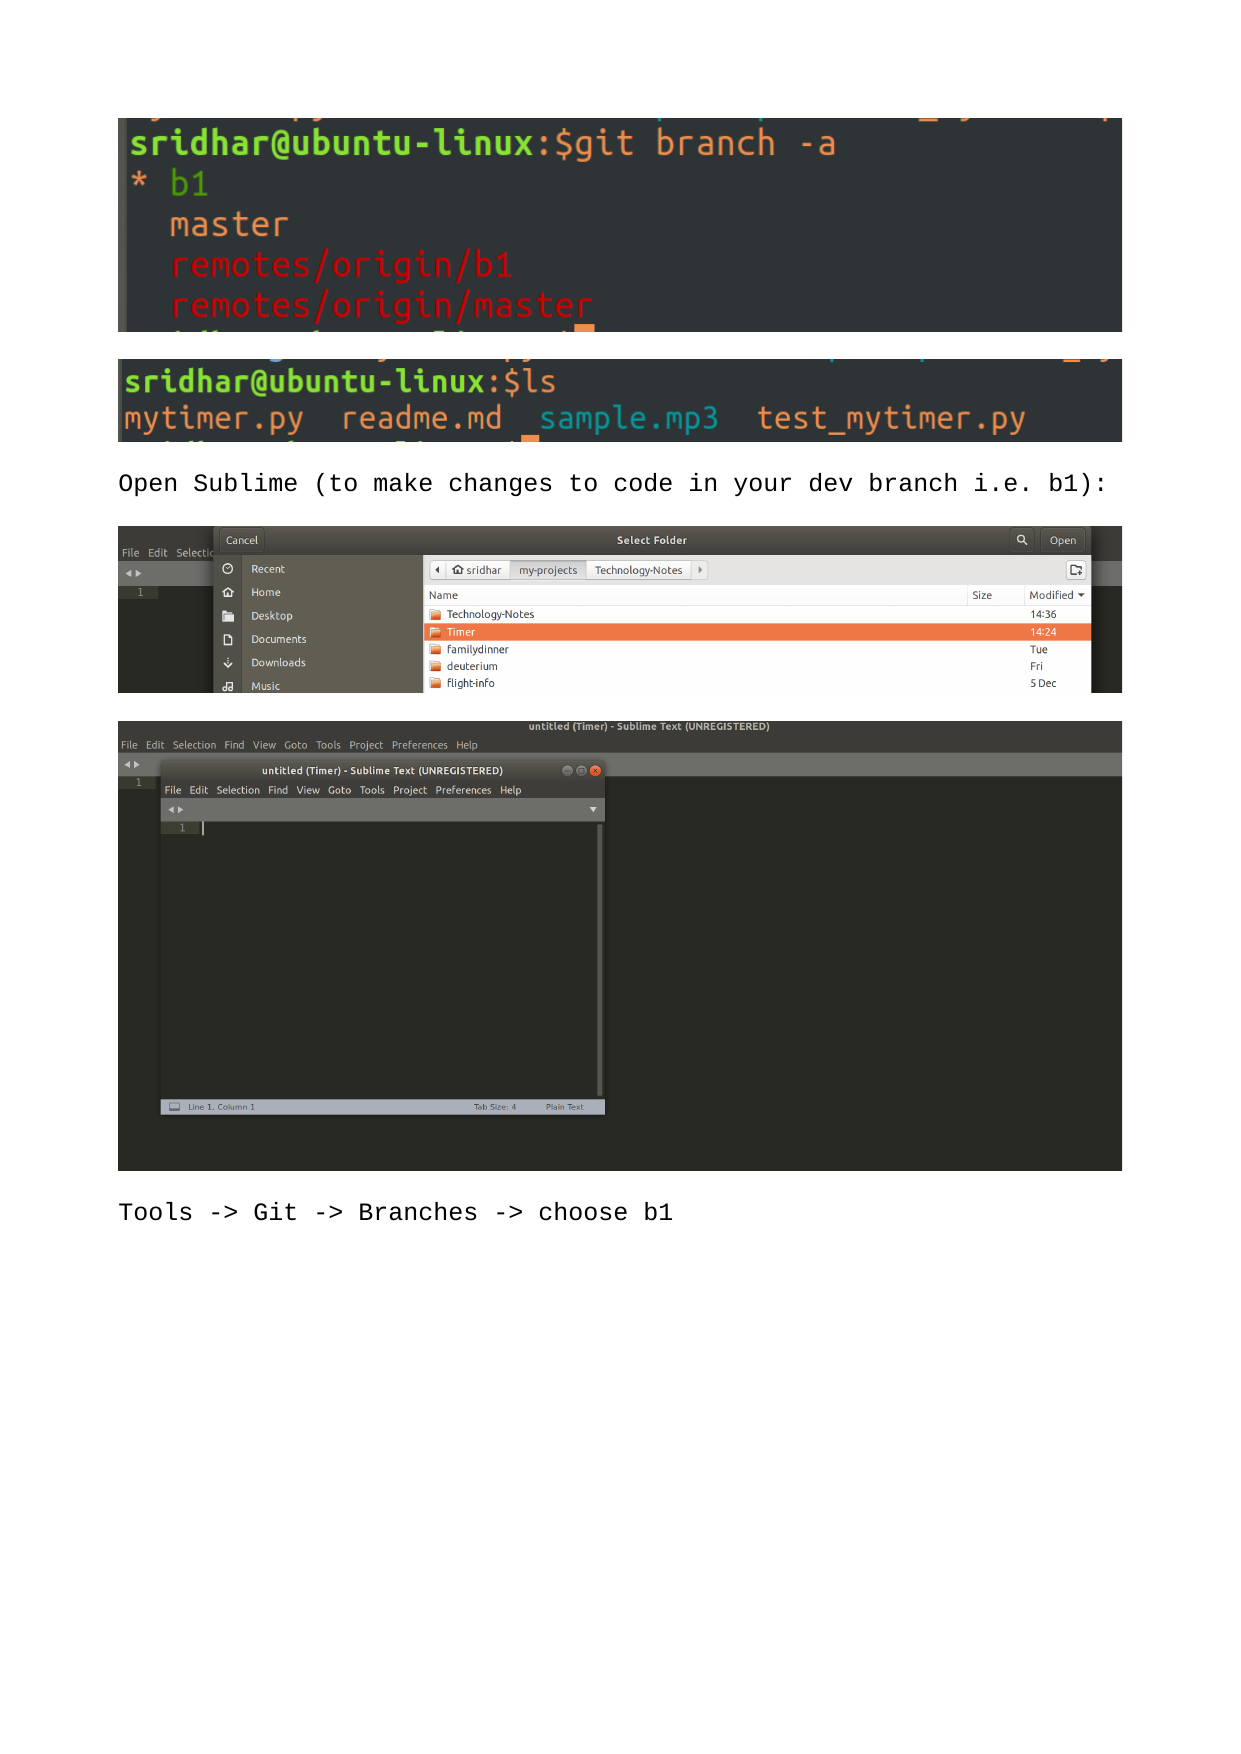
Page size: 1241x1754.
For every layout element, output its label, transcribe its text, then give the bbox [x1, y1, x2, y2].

picture [118, 359, 1123, 442]
picture [118, 526, 1123, 693]
text Open Sublime (to make changes to code in your dev branch i.e. b1): [118, 470, 1122, 498]
text Tools -> Git -> Branches -> choose b1 [118, 1199, 1122, 1228]
picture [118, 118, 1123, 332]
picture [118, 721, 1123, 1171]
